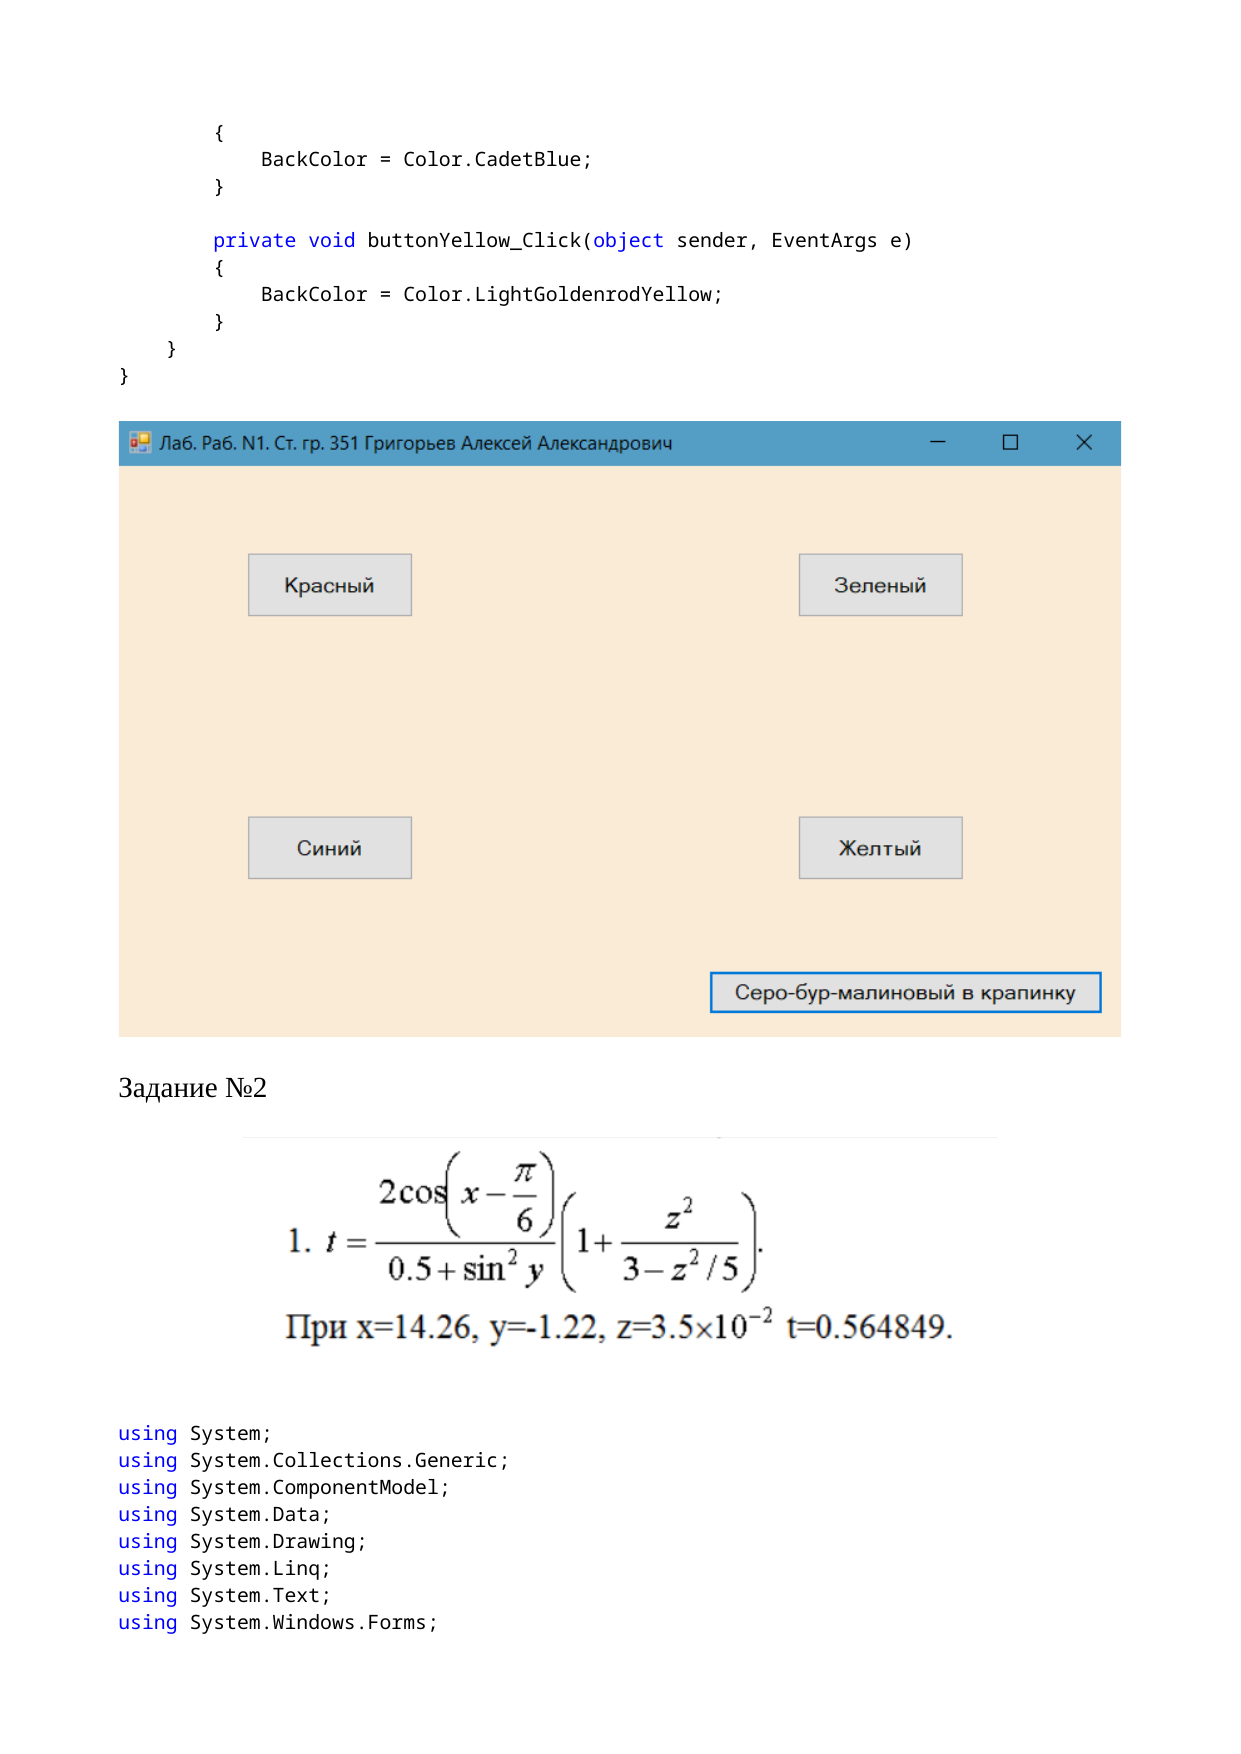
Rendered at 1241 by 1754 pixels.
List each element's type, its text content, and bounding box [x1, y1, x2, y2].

text using System.ComponentModel; [118, 1473, 1122, 1500]
picture [242, 1137, 998, 1352]
text using System.Drawing; [118, 1527, 1122, 1554]
text } [118, 172, 1122, 199]
text } [118, 307, 1122, 334]
text BackColor = Color.CadetBlue; [118, 145, 1122, 172]
text using System.Windows.Forms; [118, 1608, 1122, 1635]
text using System.Linq; [118, 1554, 1122, 1581]
text { [118, 253, 1122, 280]
text using System.Data; [118, 1500, 1122, 1527]
text } [118, 334, 1122, 361]
text { [118, 118, 1122, 145]
text using System.Text; [118, 1581, 1122, 1608]
text BackColor = Color.LightGoldenrodYellow; [118, 280, 1122, 307]
text Задание №2 [118, 1070, 1122, 1103]
text } [118, 361, 1122, 388]
text using System.Collections.Generic; [118, 1446, 1122, 1473]
picture [118, 421, 1122, 1037]
text private void buttonYellow_Click(object sender, EventArgs e) [118, 226, 1122, 253]
text using System; [118, 1419, 1122, 1446]
